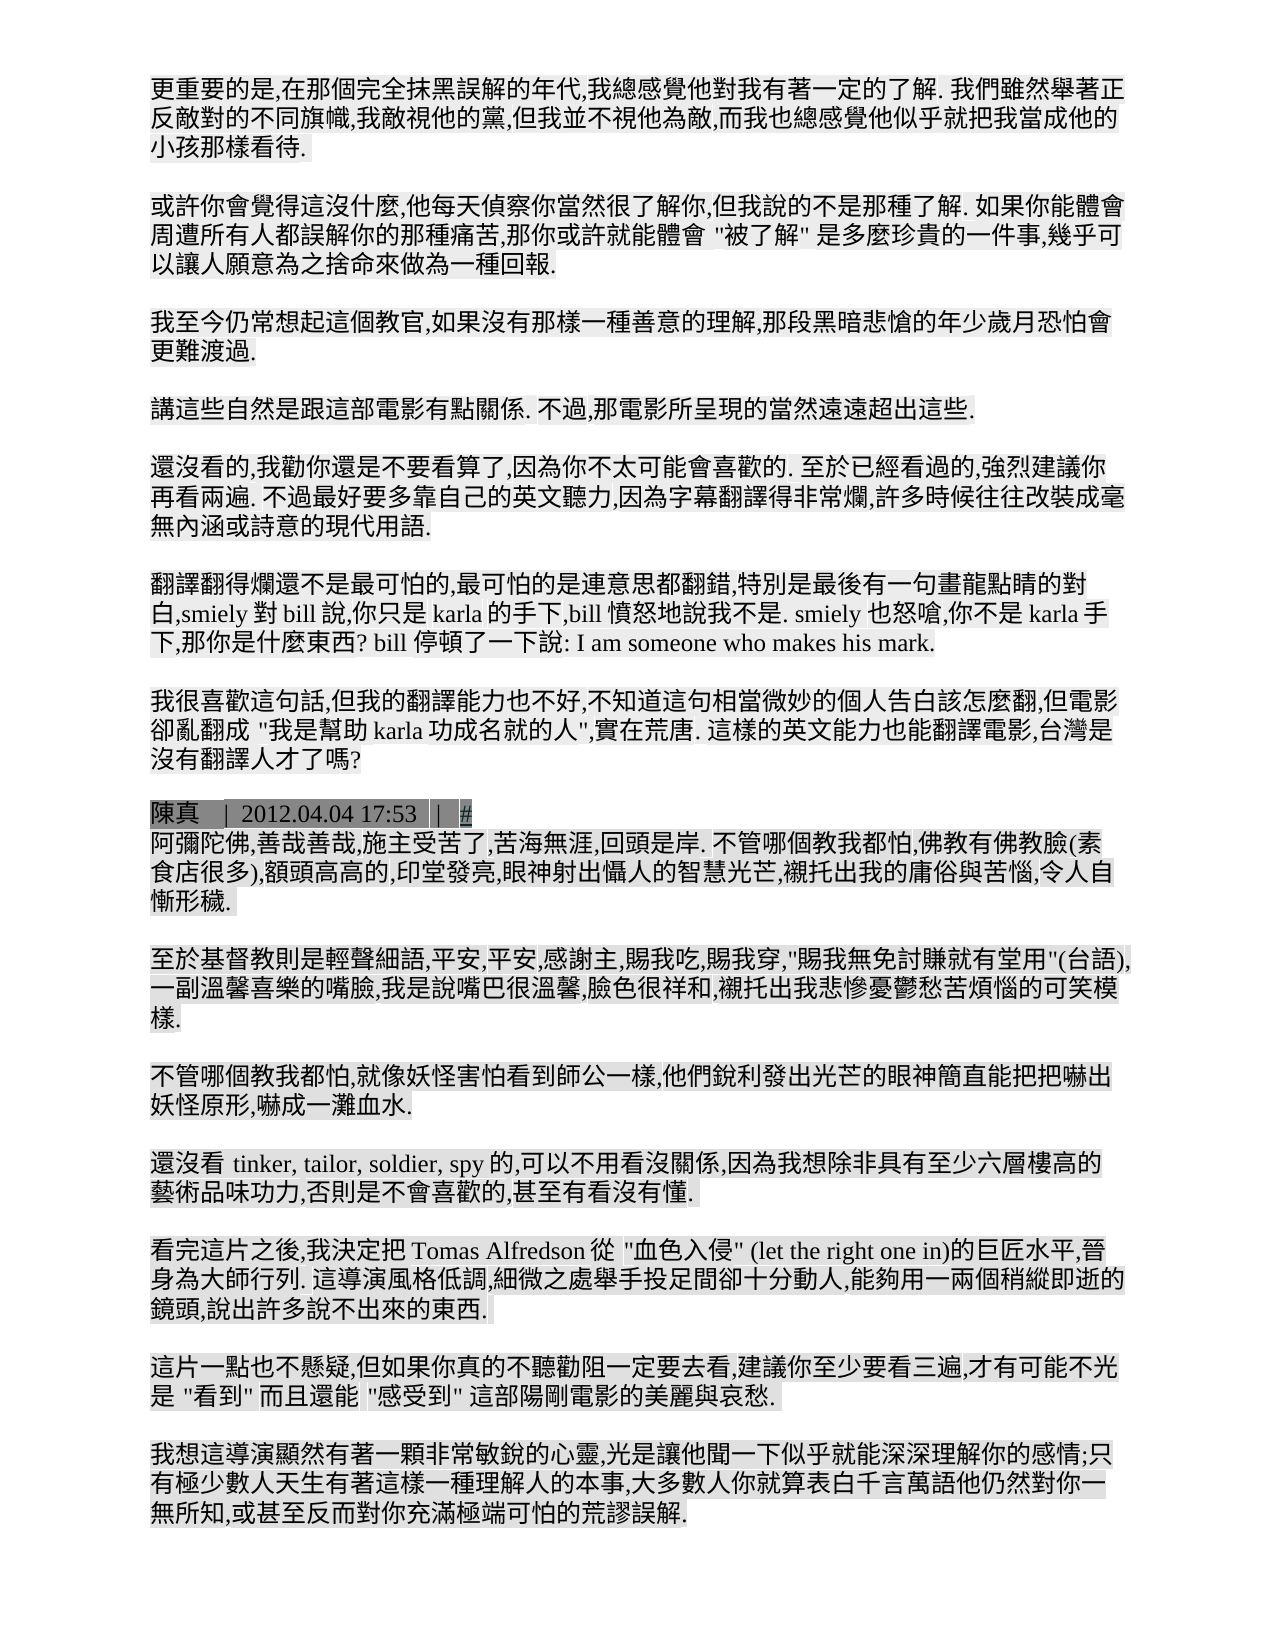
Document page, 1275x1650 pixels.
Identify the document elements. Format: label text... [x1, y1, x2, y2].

text 阿彌陀佛,善哉善哉,施主受苦了,苦海無涯,回頭是岸. 不管哪個教我都怕,佛教有佛教臉(素食店很多),額頭高高的,印堂發亮,眼神射出懾人的智慧光芒,襯托出我的庸俗與苦惱,令人自慚形穢. 至於基督教則是輕聲細語,平安,平安,感謝主,賜我吃,賜我穿,"賜我無免討賺就有堂用"(台語),一副溫馨喜樂的嘴臉,我是說嘴巴很溫馨,臉色很祥和,襯托出我悲慘憂鬱愁苦煩惱的可笑模樣. 不管哪個教我都怕,就像妖怪害怕看到師公一樣,他們銳利發出光芒的眼神簡直能把把嚇出妖怪原形,嚇成一灘血水. 還沒看 tinker, tailor, soldier, spy的,可以不用看沒關係,因為我想除非具有至少六層樓高的藝術品味功力,否則是不會喜歡的,甚至有看沒有懂. 看完這片之後,我決定把Tomas Alfredson從 "血色入侵" (let the right one in)的巨匠水平,晉身為大師行列. 這導演風格低調,細微之處舉手投足間卻十分動人,能夠用一兩個稍縱即逝的鏡頭,說出許多說不出來的東西. 這片一點也不懸疑,但如果你真的不聽勸阻一定要去看,建議你至少要看三遍,才有可能不光是 "看到" 而且還能 "感受到" 這部陽剛電影的美麗與哀愁. 我想這導演顯然有著一顆非常敏銳的心靈,光是讓他聞一下似乎就能深深理解你的感情;只有極少數人天生有著這樣一種理解人的本事,大多數人你就算表白千言萬語他仍然對你一無所知,或甚至反而對你充滿極端可怕的荒謬誤解. [150, 829, 1125, 1528]
text (續) 我這幾年常在想,一個人居然能對另一個人起了一種安慰作用,原因何在? 並不是因為他說出了某種正確的安慰話語,而是因為他的善意和理解. 光有善意還不夠,你還得有深刻的理解;充滿誤解的善意只會讓人更挫折. 黨外時,美麗事件發生後兩三年,也就是大約八零年代初期,社會仍是一片肅殺之氣,高醫更是乾淨得跟無菌的開刀房一樣,全校就只有我一個人具有反國民黨的不良思想並且公開與政府對立,也因此,學校生活有如地獄一般,非常痛苦,因為你的生活四周完完全全沒有半個同志,所謂千夫所指或四面楚歌或許就是如此;周圍幾乎所有人都認為你是存心要破壞社會安定的壞人,是企圖挑撥政府與人民感情的野心陰謀份子. 在北部的校園或許仍然還是會有一些同志,但在封閉的南台灣卻有好長一段時間徹底封閉,完全沒有任何同志. 那時候,校方最喜歡對我嘲弄的一句話就是 "高醫師生三千多票對你一票". 幾年後,大約是八零年代末期,各地校園慢慢開始有一些反國民黨的聲音出現,我在高醫也終於開始有了一群革命同志. 在那個風聲鶴唳的年代,我卻挺喜歡一位教官. 他是負責偵察我的,但我對他始終懷著一份感激或感情,因為我知道他雖偵察我,卻充滿善意. 更重要的是,在那個完全抹黑誤解的年代,我總感覺他對我有著一定的了解. 我們雖然舉著正反敵對的不同旗幟,我敵視他的黨,但我並不視他為敵,而我也總感覺他似乎就把我當成他的小孩那樣看待. 或許你會覺得這沒什麼,他每天偵察你當然很了解你,但我說的不是那種了解. 如果你能體會周遭所有人都誤解你的那種痛苦,那你或許就能體會 "被了解" 是多麼珍貴的一件事,幾乎可以讓人願意為之捨命來做為一種回報. 我至今仍常想起這個教官,如果沒有那樣一種善意的理解,那段黑暗悲愴的年少歲月恐怕會更難渡過. 講這些自然是跟這部電影有點關係. 不過,那電影所呈現的當然遠遠超出這些. 還沒看的,我勸你還是不要看算了,因為你不太可能會喜歡的. 至於已經看過的,強烈建議你再看兩遍. 不過最好要多靠自己的英文聽力,因為字幕翻譯得非常爛,許多時候往往改裝成毫無內涵或詩意的現代用語. 翻譯翻得爛還不是最可怕的,最可怕的是連意思都翻錯,特別是最後有一句畫龍點睛的對白,smiely對bill說,你只是karla的手下,bill憤怒地說我不是. smiely 也怒嗆,你不是karla手下,那你是什麼東西? bill 停頓了一下說: I am someone who makes his mark. 我很喜歡這句話,但我的翻譯能力也不好,不知道這句相當微妙的個人告白該怎麼翻,但電影卻亂翻成 "我是幫助karla功成名就的人",實在荒唐. 這樣的英文能力也能翻譯電影,台灣是沒有翻譯人才了嗎? [150, 75, 1125, 774]
text 陳真 | 2012.04.04 17:53 | # [150, 799, 1125, 829]
